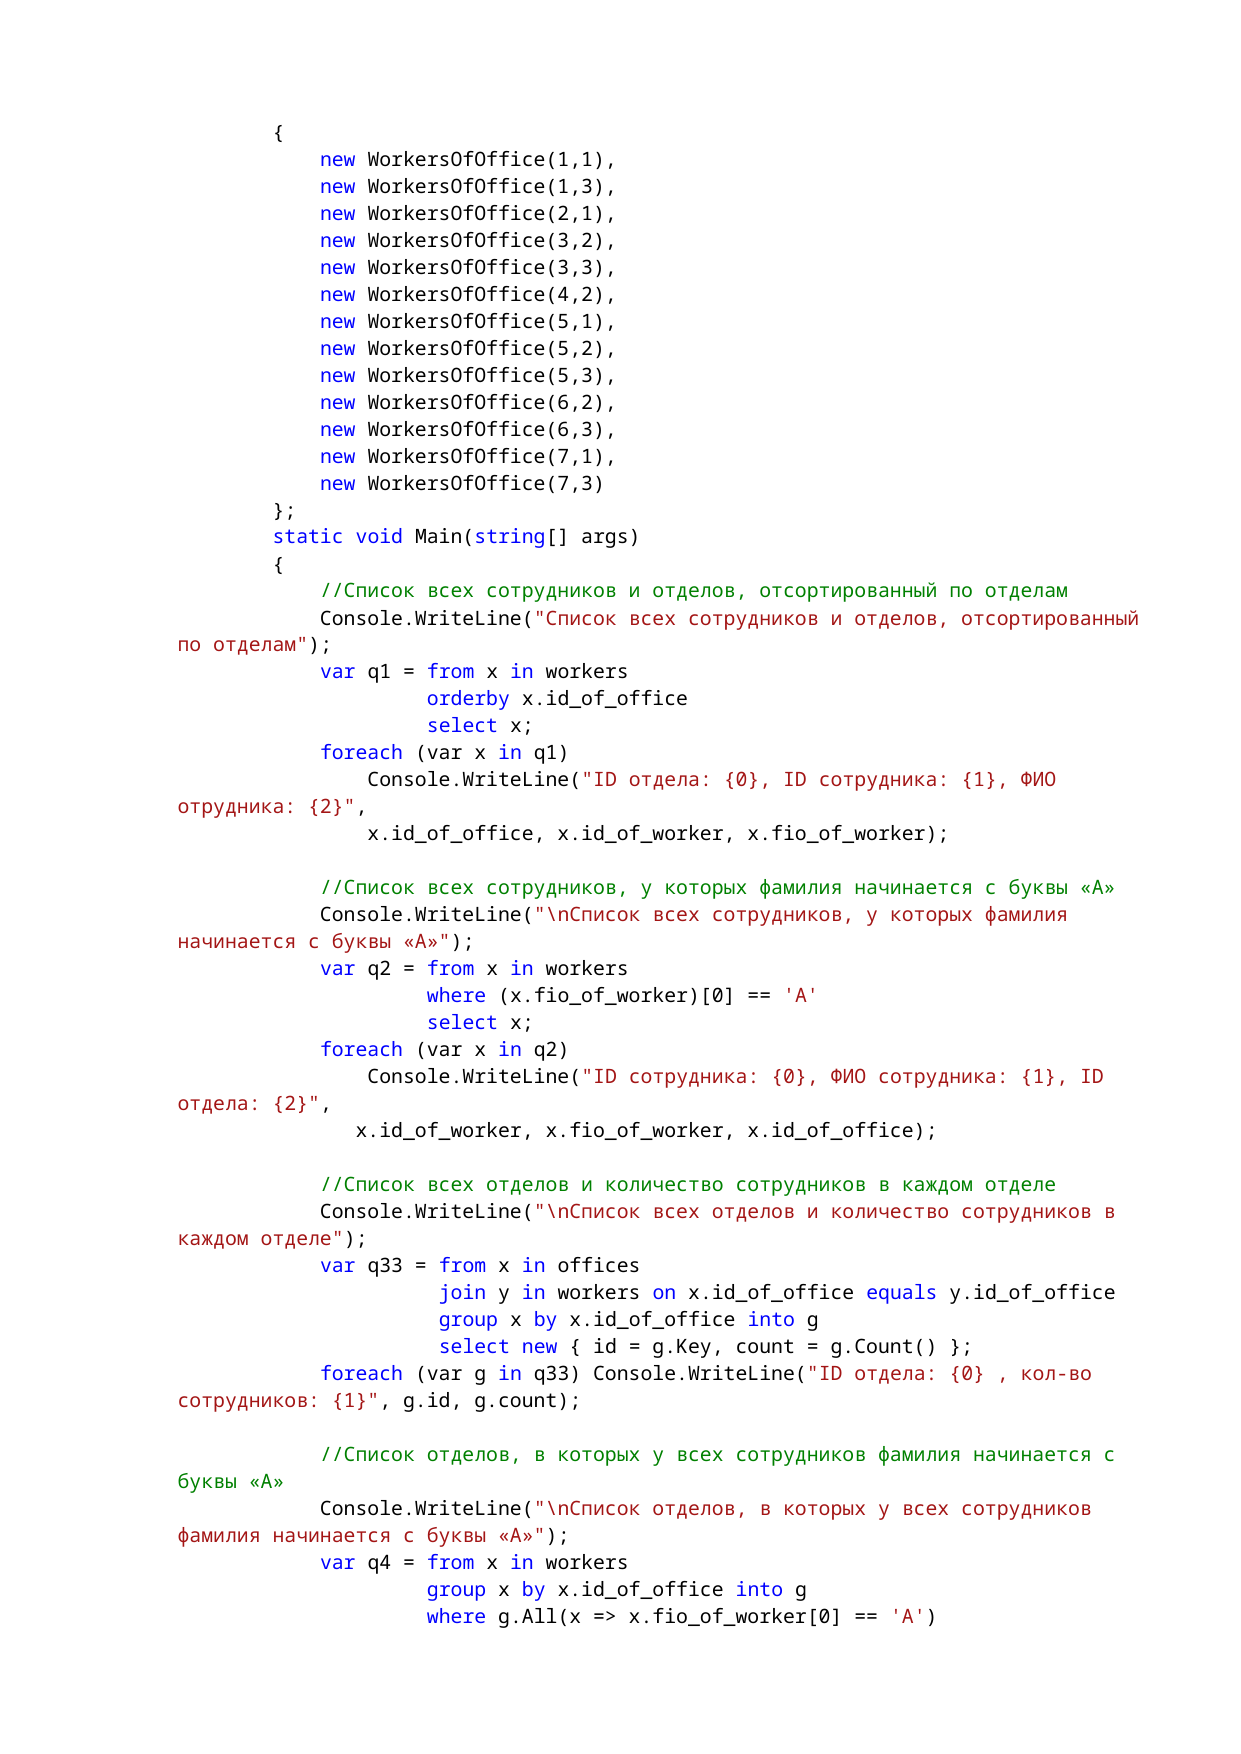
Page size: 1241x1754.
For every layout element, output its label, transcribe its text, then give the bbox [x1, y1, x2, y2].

text new WorkersOfOffice(4,2), [177, 280, 1152, 307]
text Console.WriteLine("ID сотрудника: {0}, ФИО сотрудника: {1}, ID отдела: {2}", [177, 1062, 1152, 1116]
text Console.WriteLine("\nСписок всех сотрудников, у которых фамилия начинается с буквы «А»"); [177, 901, 1152, 954]
text { [177, 550, 1152, 577]
text x.id_of_office, x.id_of_worker, x.fio_of_worker); [177, 819, 1152, 847]
text Console.WriteLine("\nСписок всех отделов и количество сотрудников в каждом отделе"); [177, 1197, 1152, 1251]
text foreach (var g in q33) Console.WriteLine("ID отдела: {0} , кол-во сотрудников: {1}", g.id, g.count); [177, 1359, 1152, 1413]
text new WorkersOfOffice(7,1), [177, 442, 1152, 469]
text new WorkersOfOffice(3,2), [177, 226, 1152, 253]
text select new { id = g.Key, count = g.Count() }; [177, 1332, 1152, 1359]
text new WorkersOfOffice(1,1), [177, 145, 1152, 172]
text new WorkersOfOffice(5,2), [177, 334, 1152, 361]
text new WorkersOfOffice(6,2), [177, 388, 1152, 415]
text var q4 = from x in workers [177, 1548, 1152, 1575]
text var q1 = from x in workers [177, 658, 1152, 685]
text join y in workers on x.id_of_office equals y.id_of_office [177, 1278, 1152, 1305]
text var q2 = from x in workers [177, 954, 1152, 981]
text group x by x.id_of_office into g [177, 1305, 1152, 1332]
text new WorkersOfOffice(5,1), [177, 307, 1152, 334]
text new WorkersOfOffice(5,3), [177, 361, 1152, 388]
text Console.WriteLine("Список всех сотрудников и отделов, отсортированный по отделам"); [177, 604, 1152, 658]
text Console.WriteLine("\nСписок отделов, в которых у всех сотрудников фамилия начинается с буквы «А»"); [177, 1494, 1152, 1548]
text new WorkersOfOffice(7,3) [177, 469, 1152, 496]
text //Список всех сотрудников, у которых фамилия начинается с буквы «А» [177, 873, 1152, 901]
text static void Main(string[] args) [177, 523, 1152, 550]
text //Список отделов, в которых у всех сотрудников фамилия начинается с буквы «А» [177, 1440, 1152, 1494]
text select x; [177, 1008, 1152, 1035]
text x.id_of_worker, x.fio_of_worker, x.id_of_office); [177, 1116, 1152, 1143]
text //Список всех отделов и количество сотрудников в каждом отделе [177, 1170, 1152, 1197]
text orderby x.id_of_office [177, 685, 1152, 712]
text foreach (var x in q2) [177, 1035, 1152, 1062]
text select x; [177, 712, 1152, 739]
text where (x.fio_of_worker)[0] == 'А' [177, 981, 1152, 1008]
text new WorkersOfOffice(1,3), [177, 172, 1152, 199]
text { [177, 118, 1152, 145]
text new WorkersOfOffice(6,3), [177, 415, 1152, 442]
text //Список всех сотрудников и отделов, отсортированный по отделам [177, 577, 1152, 604]
text group x by x.id_of_office into g [177, 1575, 1152, 1602]
text new WorkersOfOffice(2,1), [177, 199, 1152, 226]
text new WorkersOfOffice(3,3), [177, 253, 1152, 280]
text Console.WriteLine("ID отдела: {0}, ID сотрудника: {1}, ФИО отрудника: {2}", [177, 766, 1152, 819]
text }; [177, 496, 1152, 523]
text foreach (var x in q1) [177, 739, 1152, 766]
text var q33 = from x in offices [177, 1251, 1152, 1278]
text where g.All(x => x.fio_of_worker[0] == 'А') [177, 1602, 1152, 1629]
